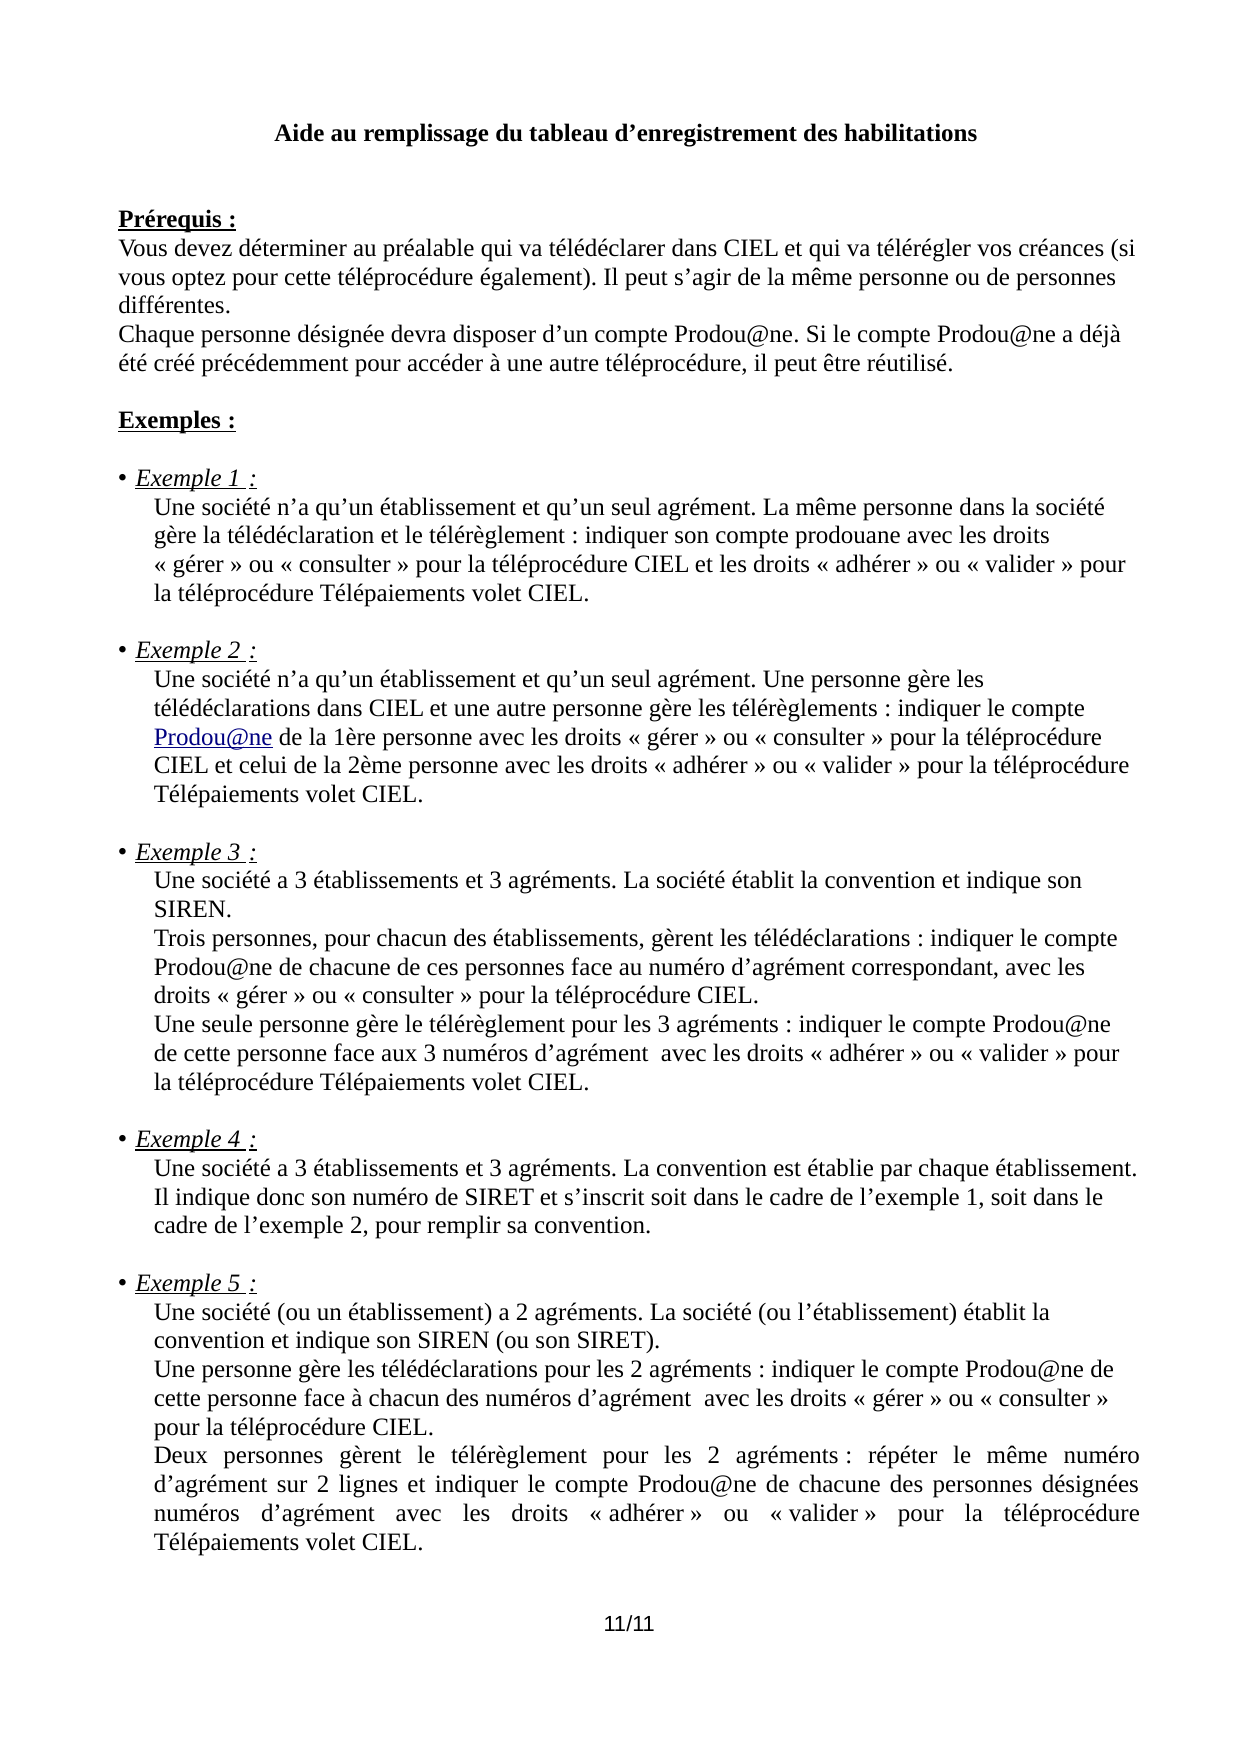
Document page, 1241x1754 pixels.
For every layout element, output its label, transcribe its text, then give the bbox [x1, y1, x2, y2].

list Exemple 5 : [118, 1268, 1140, 1297]
text Exemples : [118, 406, 1140, 434]
text Une société a 3 établissements et 3 agréments. La convention est établie par chaque établissement. Il indique donc son numéro de SIRET et s’inscrit soit dans le cadre de l’exemple 1, soit dans le cadre de l’exemple 2, pour remplir sa convention. [153, 1153, 1140, 1239]
list Exemple 2 : [118, 636, 1140, 664]
text Vous devez déterminer au préalable qui va télédéclarer dans CIEL et qui va télérégler vos créances (si vous optez pour cette téléprocédure également). Il peut s’agir de la même personne ou de personnes différentes. [118, 233, 1140, 319]
text Trois personnes, pour chacun des établissements, gèrent les télédéclarations : indiquer le compte Prodou@ne de chacune de ces personnes face au numéro d’agrément correspondant, avec les droits « gérer » ou « consulter » pour la téléprocédure CIEL. [153, 923, 1140, 1009]
text Une société n’a qu’un établissement et qu’un seul agrément. La même personne dans la société gère la télédéclaration et le télérèglement : indiquer son compte prodouane avec les droits « gérer » ou « consulter » pour la téléprocédure CIEL et les droits « adhérer » ou « valider » pour la téléprocédure Télépaiements volet CIEL. [153, 492, 1140, 607]
list Exemple 4 : [118, 1124, 1140, 1153]
text Une société n’a qu’un établissement et qu’un seul agrément. Une personne gère les télédéclarations dans CIEL et une autre personne gère les télérèglements : indiquer le compte Prodou@ne de la 1ère personne avec les droits « gérer » ou « consulter » pour la téléprocédure CIEL et celui de la 2ème personne avec les droits « adhérer » ou « valider » pour la téléprocédure Télépaiements volet CIEL. [153, 664, 1140, 808]
list Une personne gère les télédéclarations pour les 2 agréments : indiquer le compte Prodou@ne de cette personne face à chacun des numéros d’agrément avec les droits « gérer » ou « consulter » pour la téléprocédure CIEL. [153, 1354, 1140, 1441]
text Prérequis : [118, 204, 1140, 233]
text Aide au remplissage du tableau d’enregistrement des habilitations [118, 118, 1140, 147]
text Une société (ou un établissement) a 2 agréments. La société (ou l’établissement) établit la convention et indique son SIREN (ou son SIRET). [153, 1297, 1140, 1354]
list Deux personnes gèrent le télérèglement pour les 2 agréments : répéter le même numéro d’agrément sur 2 lignes et indiquer le compte Prodou@ne de chacune des personnes désignées numéros d’agrément avec les droits « adhérer » ou « valider » pour la téléprocédure Télépaiements volet CIEL. [153, 1441, 1140, 1556]
text Chaque personne désignée devra disposer d’un compte Prodou@ne. Si le compte Prodou@ne a déjà été créé précédemment pour accéder à une autre téléprocédure, il peut être réutilisé. [118, 319, 1140, 377]
list Exemple 3 : [118, 837, 1140, 866]
text Une société a 3 établissements et 3 agréments. La société établit la convention et indique son SIREN. [153, 866, 1140, 923]
text Une seule personne gère le télérèglement pour les 3 agréments : indiquer le compte Prodou@ne de cette personne face aux 3 numéros d’agrément avec les droits « adhérer » ou « valider » pour la téléprocédure Télépaiements volet CIEL. [153, 1009, 1140, 1096]
list Exemple 1 : [118, 463, 1140, 492]
